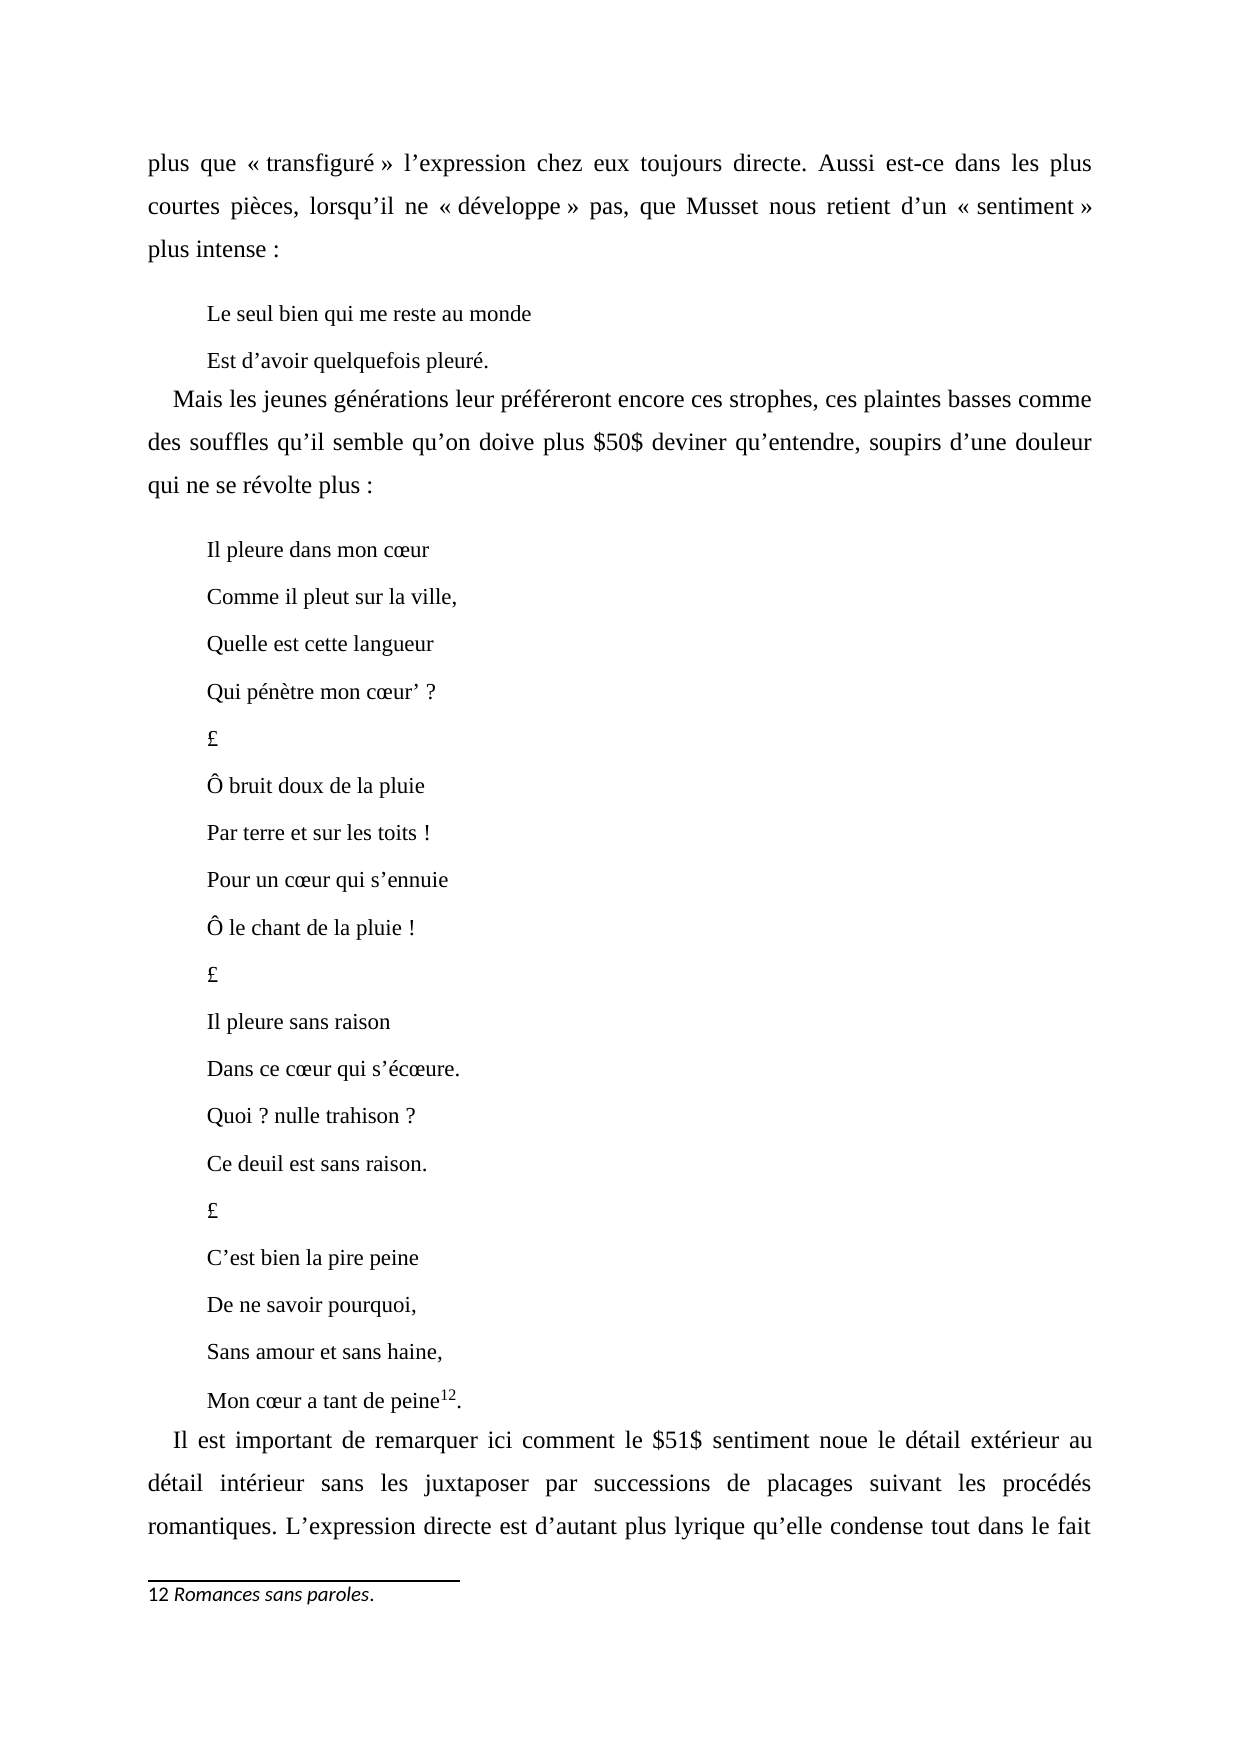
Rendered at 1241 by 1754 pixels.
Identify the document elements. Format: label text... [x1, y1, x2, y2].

text Mais les jeunes générations leur préféreront encore ces strophes, ces plaintes basses comme des souffles qu’il semble qu’on doive plus $50$ deviner qu’entendre, soupirs d’une douleur qui ne se révolte plus : [148, 384, 1093, 499]
text Comme il pleut sur la ville, [207, 583, 1093, 610]
text Pour un cœur qui s’ennuie [207, 866, 1093, 893]
text Mon cœur a tant de peine. [207, 1386, 1093, 1414]
text Ô le chant de la pluie ! [207, 914, 1093, 940]
text Quoi ? nulle trahison ? [207, 1102, 1093, 1129]
text Il pleure sans raison [207, 1008, 1093, 1034]
text Il pleure dans mon cœur [207, 536, 1093, 562]
text plus que « transfiguré » l’expression chez eux toujours directe. Aussi est-ce dans les plus courtes pièces, lorsqu’il ne « développe » pas, que Musset nous retient d’un « sentiment » plus intense : [148, 148, 1093, 263]
text Quelle est cette langueur [207, 631, 1093, 657]
text Ô bruit doux de la pluie [207, 772, 1093, 798]
text £ [207, 1197, 1093, 1223]
text Romances sans paroles. [148, 1581, 1093, 1606]
text £ [207, 725, 1093, 751]
text Sans amour et sans haine, [207, 1338, 1093, 1365]
text Le seul bien qui me reste au monde [207, 300, 1093, 326]
text Par terre et sur les toits ! [207, 819, 1093, 846]
text Dans ce cœur qui s’écœure. [207, 1055, 1093, 1082]
text C’est bien la pire peine [207, 1244, 1093, 1270]
text Est d’avoir quelquefois pleuré. [207, 347, 1093, 373]
text Qui pénètre mon cœur’ ? [207, 678, 1093, 704]
text De ne savoir pourquoi, [207, 1291, 1093, 1317]
text Il est important de remarquer ici comment le $51$ sentiment noue le détail extérieur au détail intérieur sans les juxtaposer par successions de placages suivant les procédés romantiques. L’expression directe est d’autant plus lyrique qu’elle condense tout dans le fait [148, 1425, 1093, 1540]
text £ [207, 961, 1093, 987]
text Ce deuil est sans raison. [207, 1149, 1093, 1176]
